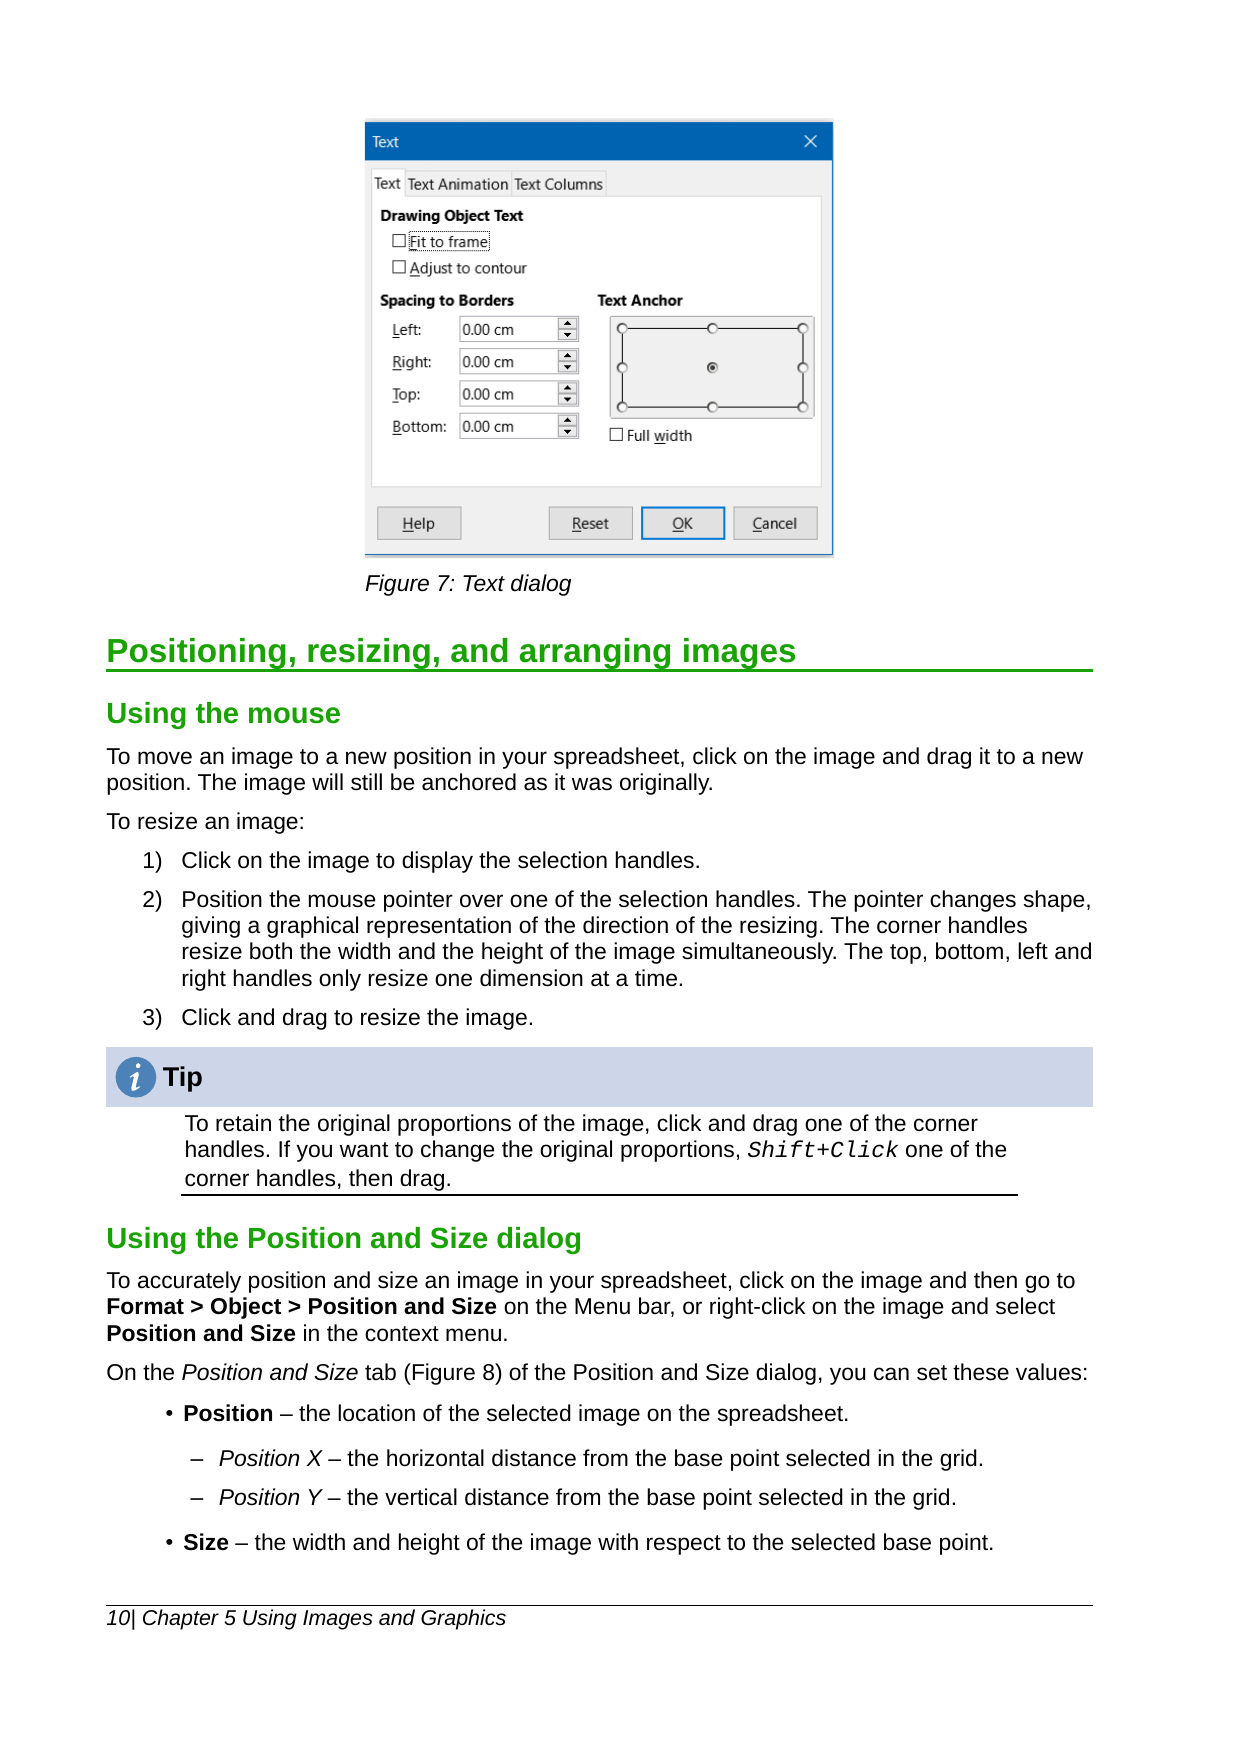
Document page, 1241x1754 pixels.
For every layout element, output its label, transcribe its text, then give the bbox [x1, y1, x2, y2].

text To move an image to a new position in your spreadsheet, click on the image and drag it to a new position. The image will still be anchored as it was originally. [106, 743, 1093, 795]
text Figure 7: Text dialog [365, 570, 834, 597]
subtitle Using the Position and Size dialog [106, 1221, 1093, 1254]
list Position X – the horizontal distance from the base point selected in the grid. [187, 1442, 1093, 1471]
list Size – the width and height of the image with respect to the selected base point. [162, 1526, 1093, 1558]
text On the Position and Size tab (Figure 8) of the Position and Size dialog, you can set these values: [106, 1358, 1093, 1385]
list Click and drag to resize the image. [162, 1003, 1093, 1030]
subtitle Using the mouse [106, 697, 1093, 730]
subtitle Positioning, resizing, and arranging images [106, 631, 1093, 669]
list Position Y – the vertical distance from the base point selected in the grid. [187, 1481, 1093, 1513]
text To retain the original proportions of the image, click and drag one of the corner handles. If you want to change the original proportions, Shift+Click one of the corner handles, then drag. [181, 1107, 1018, 1194]
picture [364, 118, 835, 558]
list Position – the location of the selected image on the spreadsheet. [162, 1397, 1093, 1429]
text To accurately position and size an image in your spreadsheet, click on the image and then go to Format > Object > Position and Size on the Menu bar, or right-click on the image and select Position and Size in the context menu. [106, 1267, 1093, 1346]
list To resize an image: [106, 808, 1093, 834]
list Click on the image to display the selection handles. [162, 847, 1093, 873]
list Position the mouse pointer over one of the selection handles. The pointer changes shape, giving a graphical representation of the direction of the resizing. The corner handles resize both the width and the height of the image simultaneously. The top, bottom, left and right handles only resize one dimension at a time. [162, 886, 1093, 991]
subtitle Tip [106, 1047, 1093, 1107]
